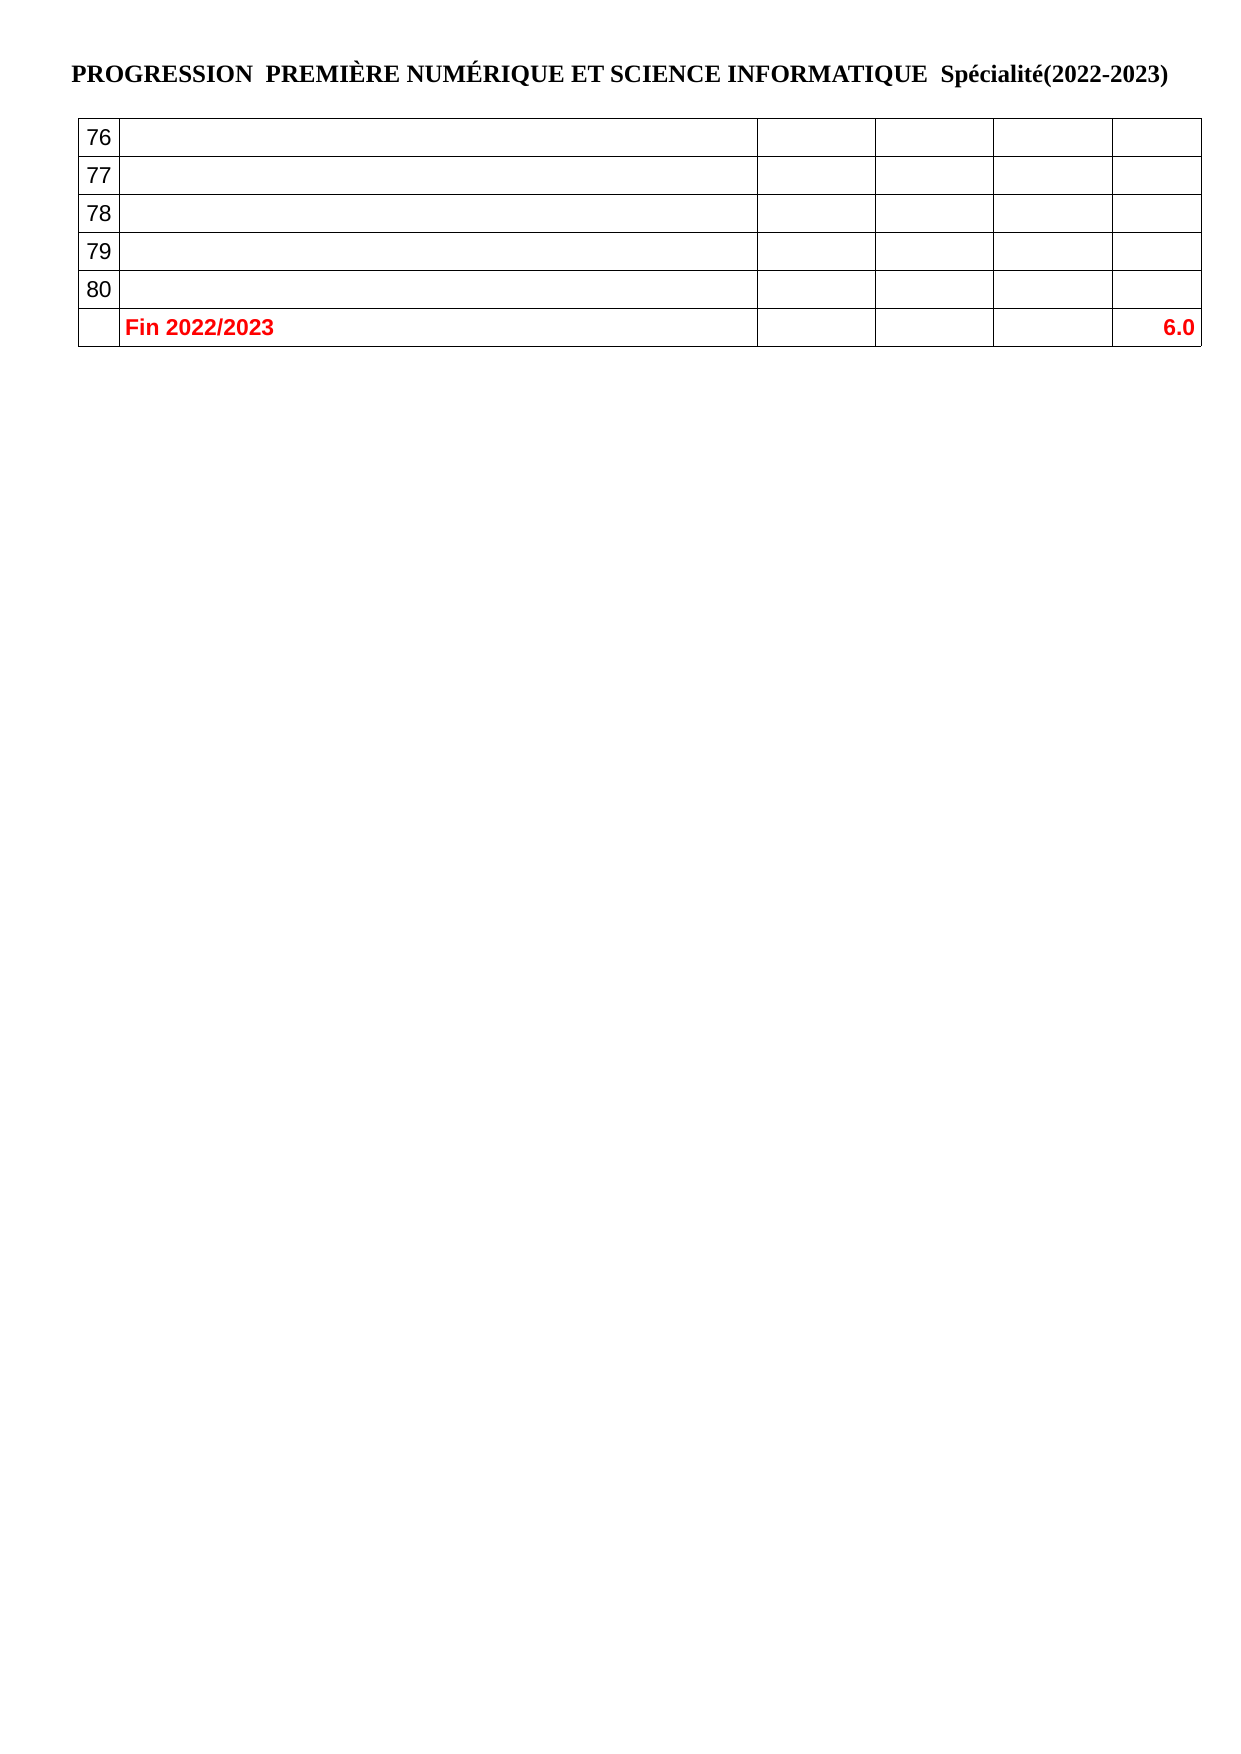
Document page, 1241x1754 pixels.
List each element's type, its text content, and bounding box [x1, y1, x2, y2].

table_cell [876, 233, 993, 270]
table_cell [120, 119, 757, 156]
table_cell [758, 195, 875, 232]
table_cell [994, 233, 1112, 270]
table_cell [1113, 195, 1201, 232]
table_cell [876, 157, 993, 194]
table_cell [79, 309, 119, 346]
table_cell [994, 119, 1112, 156]
table_cell [120, 271, 757, 308]
table_cell [876, 309, 993, 346]
table_cell [120, 195, 757, 232]
table_cell [876, 119, 993, 156]
table_cell [994, 157, 1112, 194]
table_cell 76 [79, 119, 119, 156]
table_cell [758, 271, 875, 308]
table_cell [994, 195, 1112, 232]
table_cell [1113, 157, 1201, 194]
table_cell [994, 271, 1112, 308]
table_cell [1113, 271, 1201, 308]
table_cell [758, 233, 875, 270]
table_cell [758, 119, 875, 156]
table_cell [994, 309, 1112, 346]
table_cell 6,0 [1113, 309, 1201, 346]
table_cell 80 [79, 271, 119, 308]
table_cell Fin 2022/2023 [120, 309, 757, 346]
table_cell [1113, 119, 1201, 156]
table_cell [876, 195, 993, 232]
table_cell [120, 157, 757, 194]
table_cell [758, 309, 875, 346]
table_cell [1113, 233, 1201, 270]
table_cell [758, 157, 875, 194]
table_cell [120, 233, 757, 270]
table_cell 79 [79, 233, 119, 270]
table_cell 78 [79, 195, 119, 232]
table_cell 77 [79, 157, 119, 194]
table_cell [876, 271, 993, 308]
